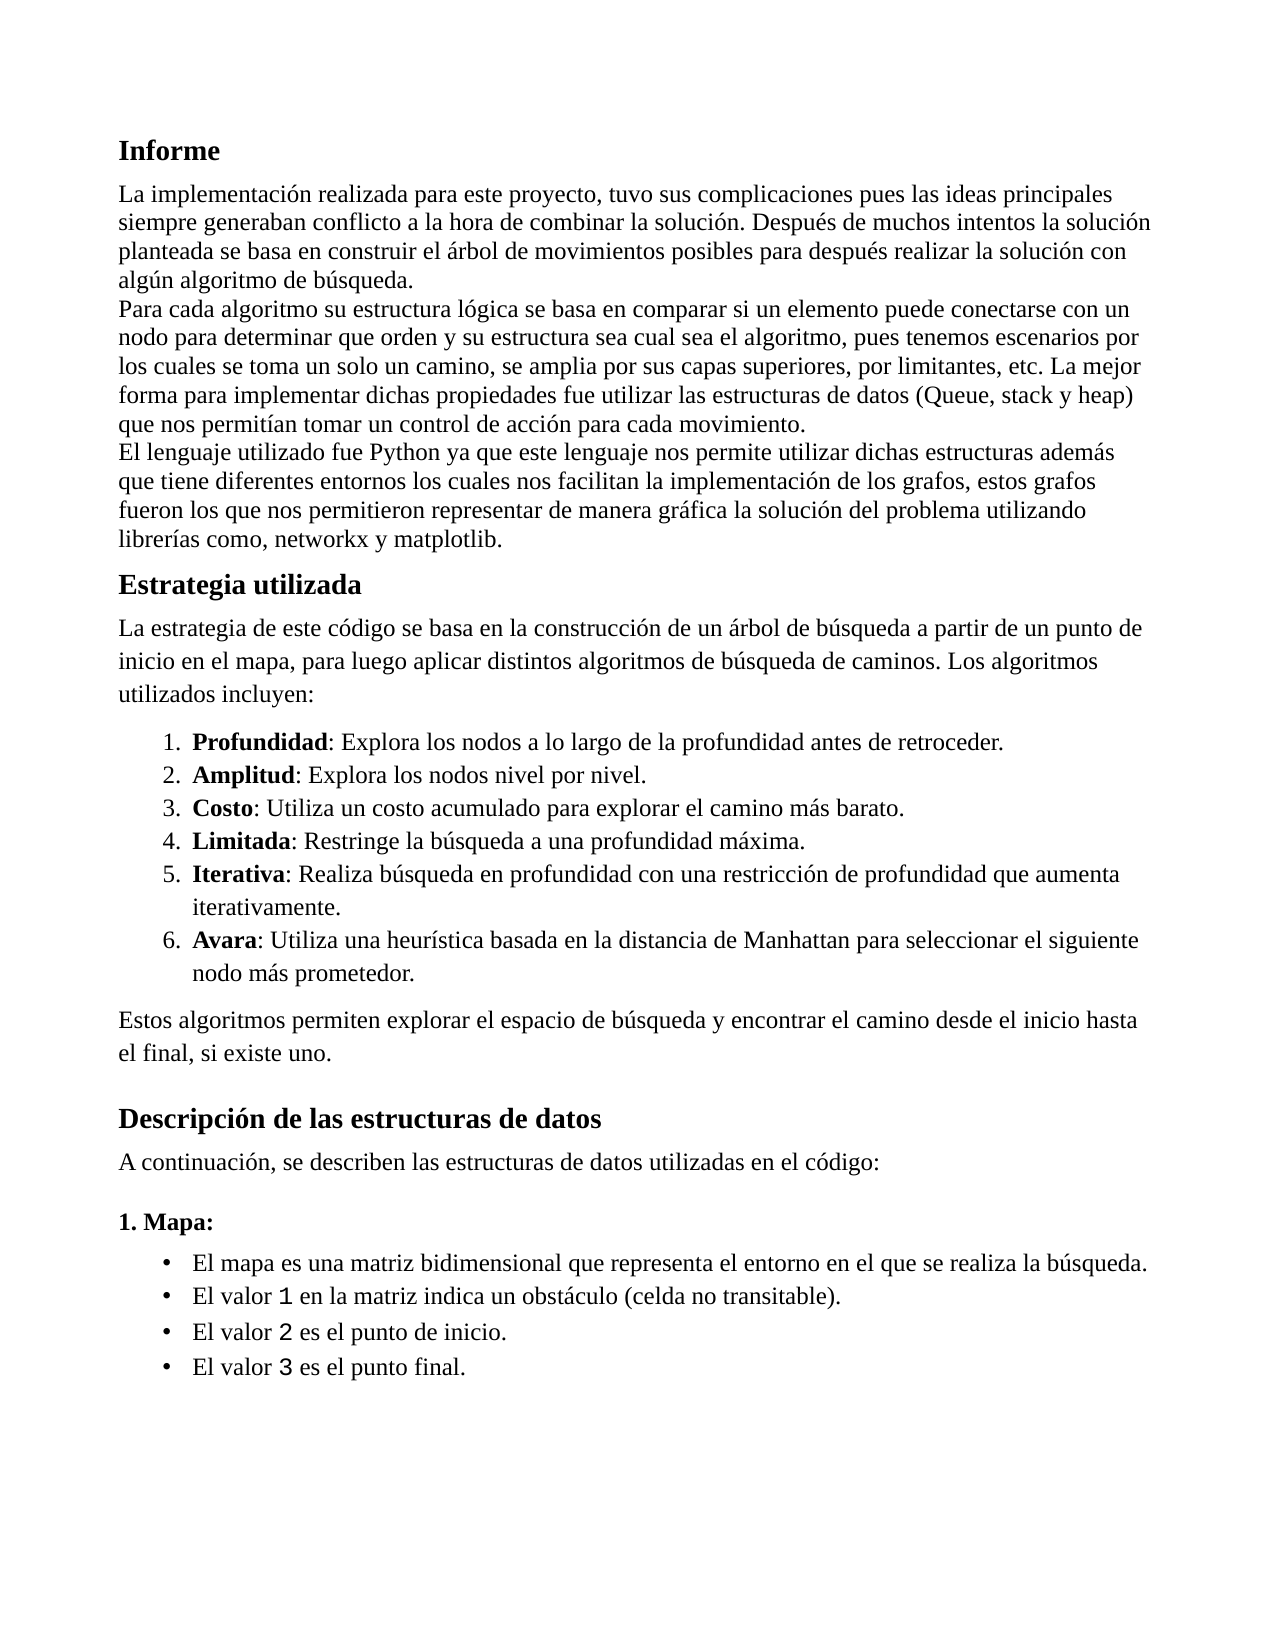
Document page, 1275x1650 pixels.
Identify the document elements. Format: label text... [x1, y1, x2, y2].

subtitle 1. Mapa: [118, 1207, 1157, 1236]
list El mapa es una matriz bidimensional que representa el entorno en el que se realiza la búsqueda. [162, 1248, 1157, 1277]
list Profundidad: Explora los nodos a lo largo de la profundidad antes de retroceder. [162, 727, 1157, 756]
text El lenguaje utilizado fue Python ya que este lenguaje nos permite utilizar dichas estructuras además que tiene diferentes entornos los cuales nos facilitan la implementación de los grafos, estos grafos fueron los que nos permitieron representar de manera gráfica la solución del problema utilizando librerías como, networkx y matplotlib. [118, 437, 1157, 552]
subtitle Informe [118, 133, 1157, 166]
text A continuación, se describen las estructuras de datos utilizadas en el código: [118, 1147, 1157, 1176]
text La estrategia de este código se basa en la construcción de un árbol de búsqueda a partir de un punto de inicio en el mapa, para luego aplicar distintos algoritmos de búsqueda de caminos. Los algoritmos utilizados incluyen: [118, 613, 1157, 708]
text Para cada algoritmo su estructura lógica se basa en comparar si un elemento puede conectarse con un nodo para determinar que orden y su estructura sea cual sea el algoritmo, pues tenemos escenarios por los cuales se toma un solo un camino, se amplia por sus capas superiores, por limitantes, etc. La mejor forma para implementar dichas propiedades fue utilizar las estructuras de datos (Queue, stack y heap) que nos permitían tomar un control de acción para cada movimiento. [118, 294, 1157, 437]
text La implementación realizada para este proyecto, tuvo sus complicaciones pues las ideas principales siempre generaban conflicto a la hora de combinar la solución. Después de muchos intentos la solución planteada se basa en construir el árbol de movimientos posibles para después realizar la solución con algún algoritmo de búsqueda. [118, 179, 1157, 294]
list El valor 1 en la matriz indica un obstáculo (celda no transitable). [162, 1281, 1157, 1312]
list Iterativa: Realiza búsqueda en profundidad con una restricción de profundidad que aumenta iterativamente. [162, 859, 1157, 921]
list El valor 3 es el punto final. [162, 1352, 1157, 1383]
list Limitada: Restringe la búsqueda a una profundidad máxima. [162, 826, 1157, 854]
subtitle Estrategia utilizada [118, 567, 1157, 601]
text Estos algoritmos permiten explorar el espacio de búsqueda y encontrar el camino desde el inicio hasta el final, si existe uno. [118, 1006, 1157, 1067]
list Avara: Utiliza una heurística basada en la distancia de Manhattan para seleccionar el siguiente nodo más prometedor. [162, 925, 1157, 987]
list El valor 2 es el punto de inicio. [162, 1317, 1157, 1347]
subtitle Descripción de las estructuras de datos [118, 1101, 1157, 1134]
list Amplitud: Explora los nodos nivel por nivel. [162, 760, 1157, 788]
list Costo: Utiliza un costo acumulado para explorar el camino más barato. [162, 793, 1157, 822]
